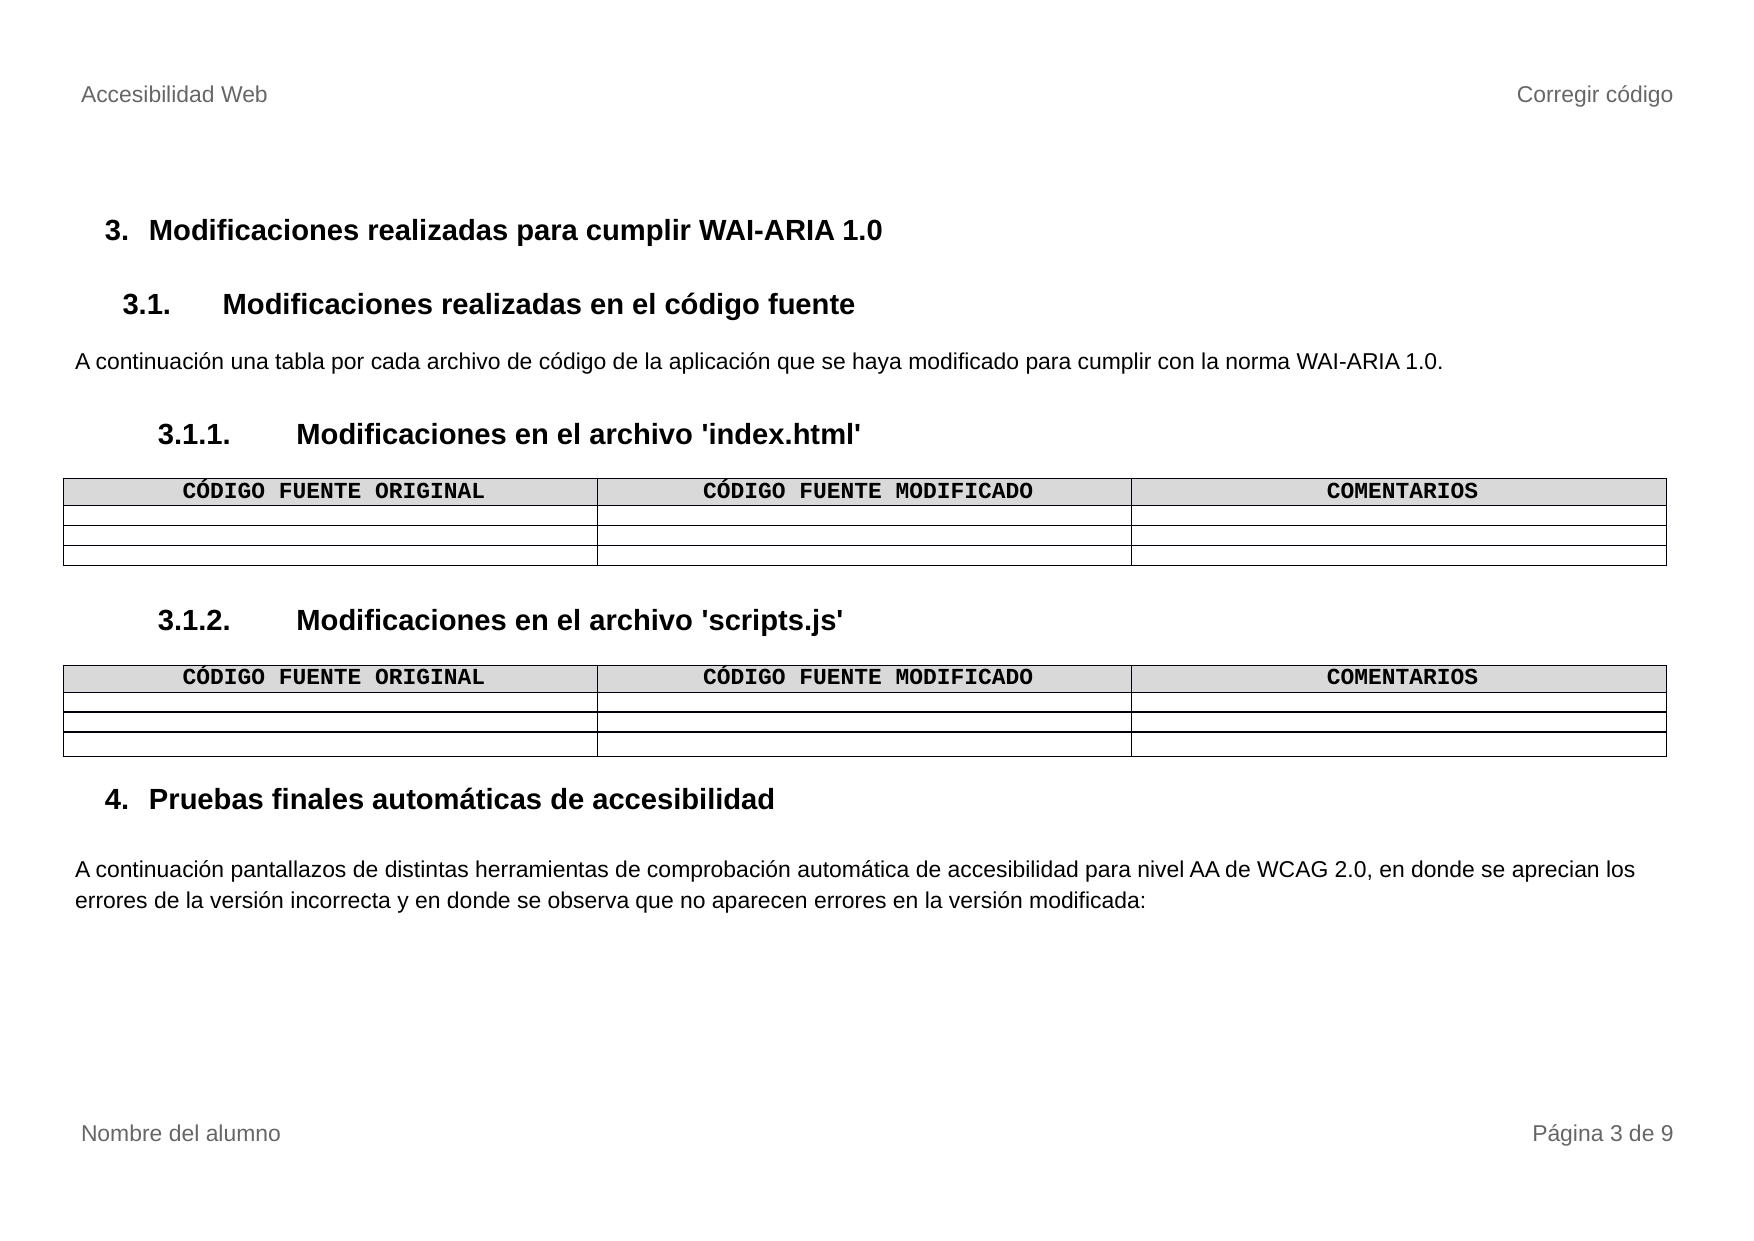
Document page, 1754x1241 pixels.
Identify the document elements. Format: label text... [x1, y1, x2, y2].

table_cell [598, 693, 1131, 711]
text A continuación pantallazos de distintas herramientas de comprobación automática de accesibilidad para nivel AA de WCAG 2.0, en donde se aprecian los errores de la versión incorrecta y en donde se observa que no aparecen errores en la versión modificada: [75, 856, 1679, 914]
subtitle Modificaciones en el archivo 'index.html' [158, 417, 1679, 451]
table_cell [64, 713, 597, 731]
table_cell [1132, 526, 1666, 545]
table_cell [64, 546, 597, 565]
table_cell [1132, 506, 1666, 525]
table_cell [598, 713, 1131, 731]
table_cell [64, 506, 597, 525]
table_cell [598, 506, 1131, 525]
table_header COMENTARIOS [1132, 666, 1666, 692]
subtitle Pruebas finales automáticas de accesibilidad [104, 782, 1679, 816]
table_cell [1132, 733, 1666, 756]
table_header CÓDIGO FUENTE ORIGINAL [64, 666, 597, 692]
table_cell [1132, 693, 1666, 711]
table_cell [64, 693, 597, 711]
table_header CÓDIGO FUENTE MODIFICADO [598, 479, 1131, 505]
table_cell [598, 546, 1131, 565]
text A continuación una tabla por cada archivo de código de la aplicación que se haya modificado para cumplir con la norma WAI-ARIA 1.0. [75, 348, 1679, 374]
table_cell [64, 733, 597, 756]
table_cell [598, 526, 1131, 545]
table_cell [598, 733, 1131, 756]
subtitle Modificaciones realizadas para cumplir WAI-ARIA 1.0 [104, 213, 1679, 247]
table_cell [1132, 546, 1666, 565]
table_header CÓDIGO FUENTE ORIGINAL [64, 479, 597, 505]
subtitle Modificaciones en el archivo 'scripts.js' [158, 603, 1679, 637]
table_header COMENTARIOS [1132, 479, 1666, 505]
table_header CÓDIGO FUENTE MODIFICADO [598, 666, 1131, 692]
subtitle Modificaciones realizadas en el código fuente [122, 287, 1679, 320]
table_cell [1132, 713, 1666, 731]
table_cell [64, 526, 597, 545]
